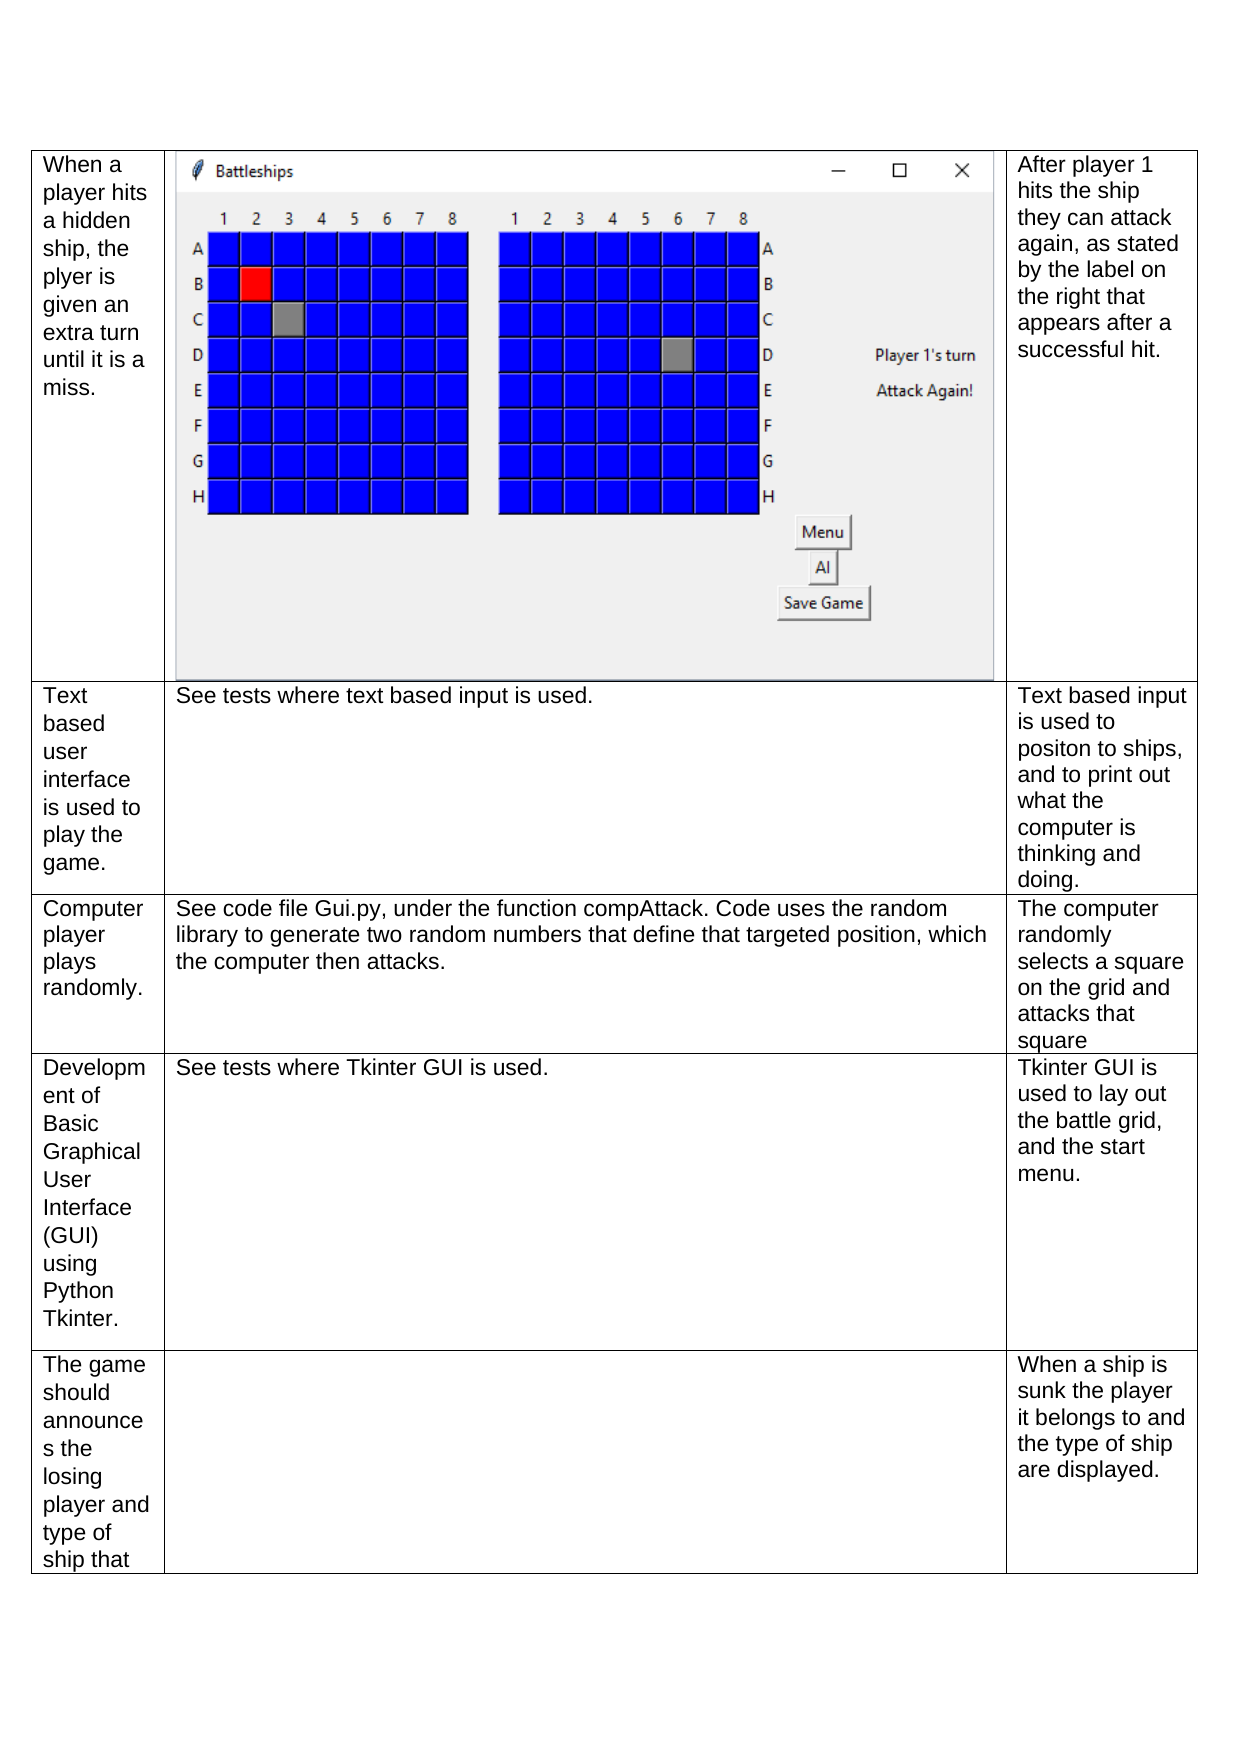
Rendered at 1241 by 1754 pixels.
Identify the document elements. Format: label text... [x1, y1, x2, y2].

table_cell When a ship is sunk the player it belongs to and the type of ship are displayed. [1007, 1351, 1197, 1573]
table_cell When a player hits a hidden ship, the plyer is given an extra turn until it is a miss. [32, 151, 164, 681]
table_cell See tests where text based input is used. [165, 682, 1006, 894]
table_cell [165, 151, 175, 681]
table_cell [165, 1351, 1006, 1573]
table_cell [995, 151, 1006, 681]
table_cell Development of Basic Graphical User Interface (GUI) using Python Tkinter. [32, 1054, 164, 1350]
table_cell After player 1 hits the ship they can attack again, as stated by the label on the right that appears after a successful hit. [1007, 151, 1197, 681]
table_cell See code file Gui.py, under the function compAttack. Code uses the random library to generate two random numbers that define that targeted position, which the computer then attacks. [165, 895, 1006, 1053]
table_cell Tkinter GUI is used to lay out the battle grid, and the start menu. [1007, 1054, 1197, 1350]
table_cell See tests where Tkinter GUI is used. [165, 1054, 1006, 1350]
table_cell The computer randomly selects a square on the grid and attacks that square [1007, 895, 1197, 1053]
table_cell Computer player plays randomly. [32, 895, 164, 1053]
table_cell Text based user interface is used to play the game. [32, 682, 164, 894]
table_cell Text based input is used to positon to ships, and to print out what the computer is thinking and doing. [1007, 682, 1197, 894]
table_cell The game should announces the losing player and type of ship that [32, 1351, 164, 1573]
